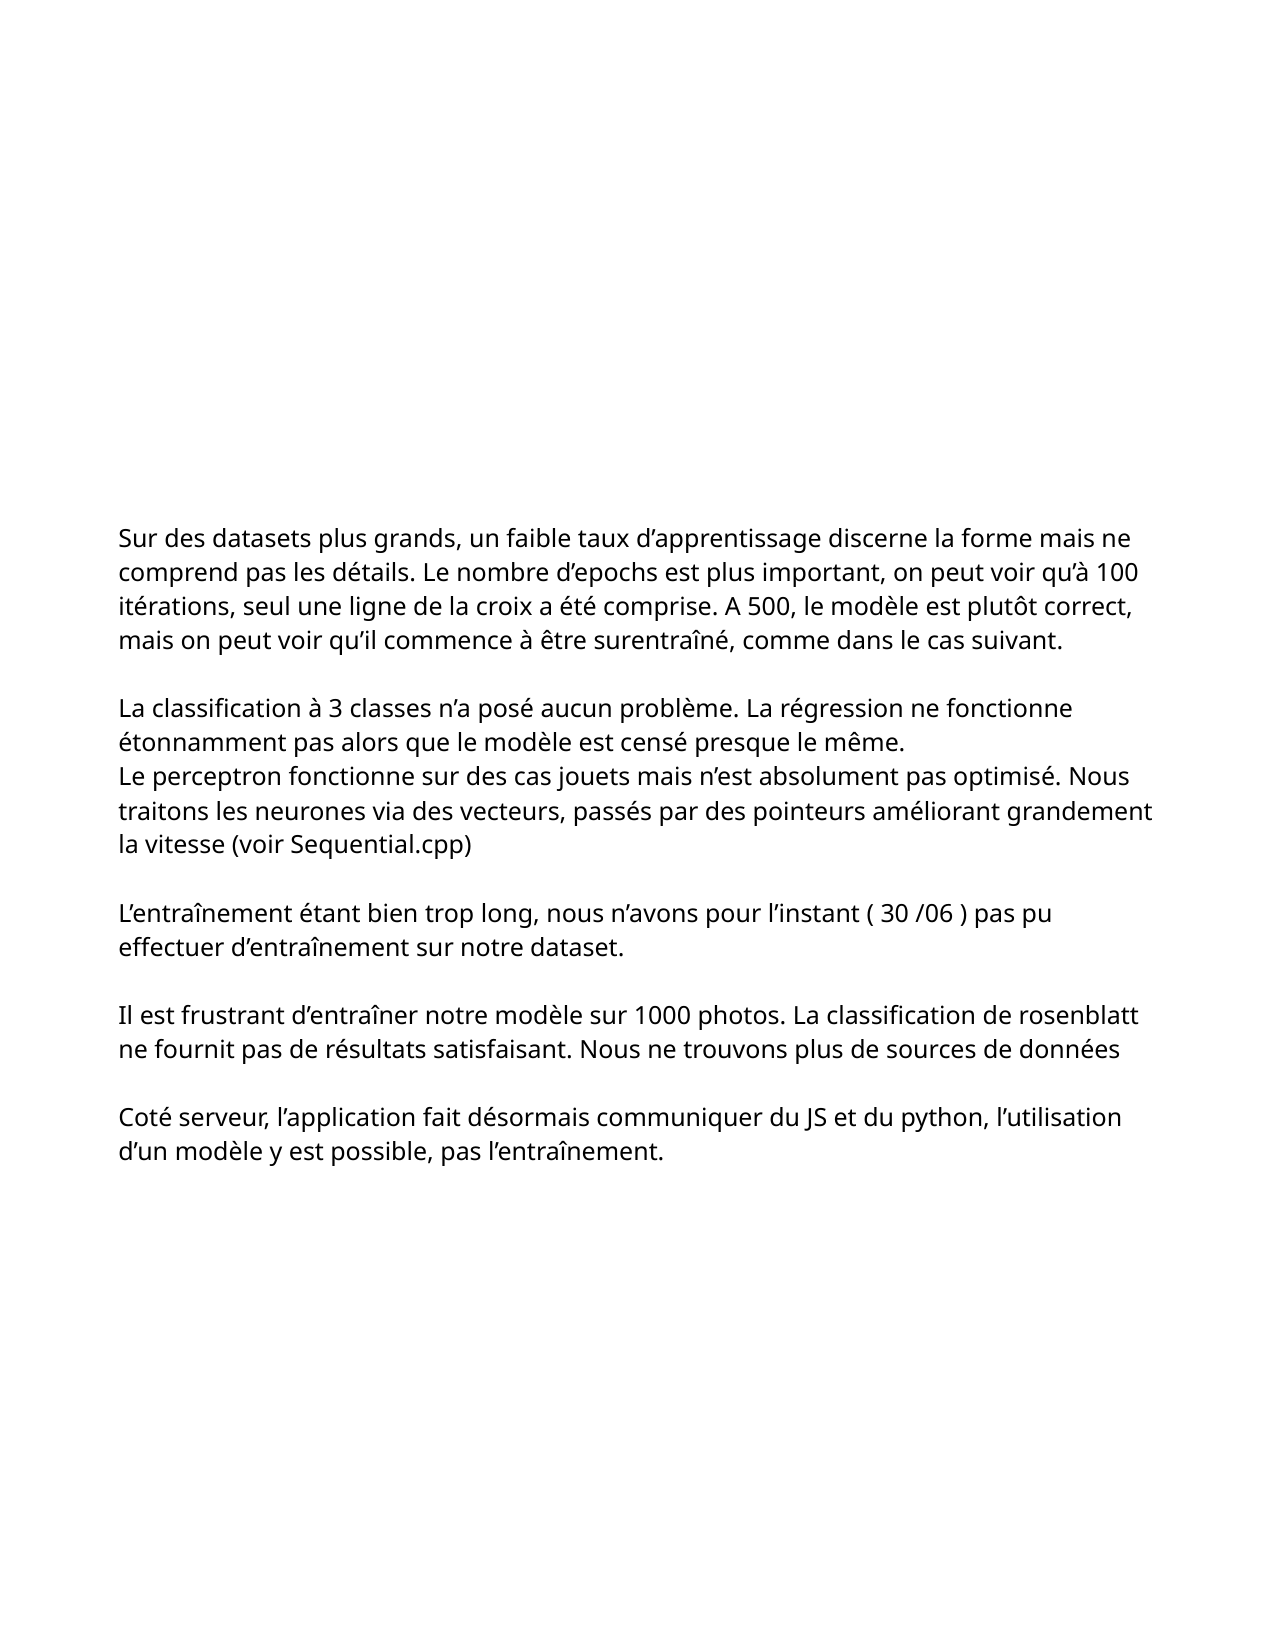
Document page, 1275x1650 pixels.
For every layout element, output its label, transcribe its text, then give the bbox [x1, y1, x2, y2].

text Il est frustrant d’entraîner notre modèle sur 1000 photos. La classification de rosenblatt ne fournit pas de résultats satisfaisant. Nous ne trouvons plus de sources de données [118, 997, 1157, 1066]
text Sur des datasets plus grands, un faible taux d’apprentissage discerne la forme mais ne comprend pas les détails. Le nombre d’epochs est plus important, on peut voir qu’à 100 itérations, seul une ligne de la croix a été comprise. A 500, le modèle est plutôt correct, mais on peut voir qu’il commence à être surentraîné, comme dans le cas suivant. [118, 521, 1157, 657]
text L’entraînement étant bien trop long, nous n’avons pour l’instant ( 30 /06 ) pas pu effectuer d’entraînement sur notre dataset. [118, 895, 1157, 963]
text Le perceptron fonctionne sur des cas jouets mais n’est absolument pas optimisé. Nous traitons les neurones via des vecteurs, passés par des pointeurs améliorant grandement la vitesse (voir Sequential.cpp) [118, 759, 1157, 861]
text Coté serveur, l’application fait désormais communiquer du JS et du python, l’utilisation d’un modèle y est possible, pas l’entraînement. [118, 1100, 1157, 1168]
text La classification à 3 classes n’a posé aucun problème. La régression ne fonctionne étonnamment pas alors que le modèle est censé presque le même. [118, 691, 1157, 759]
